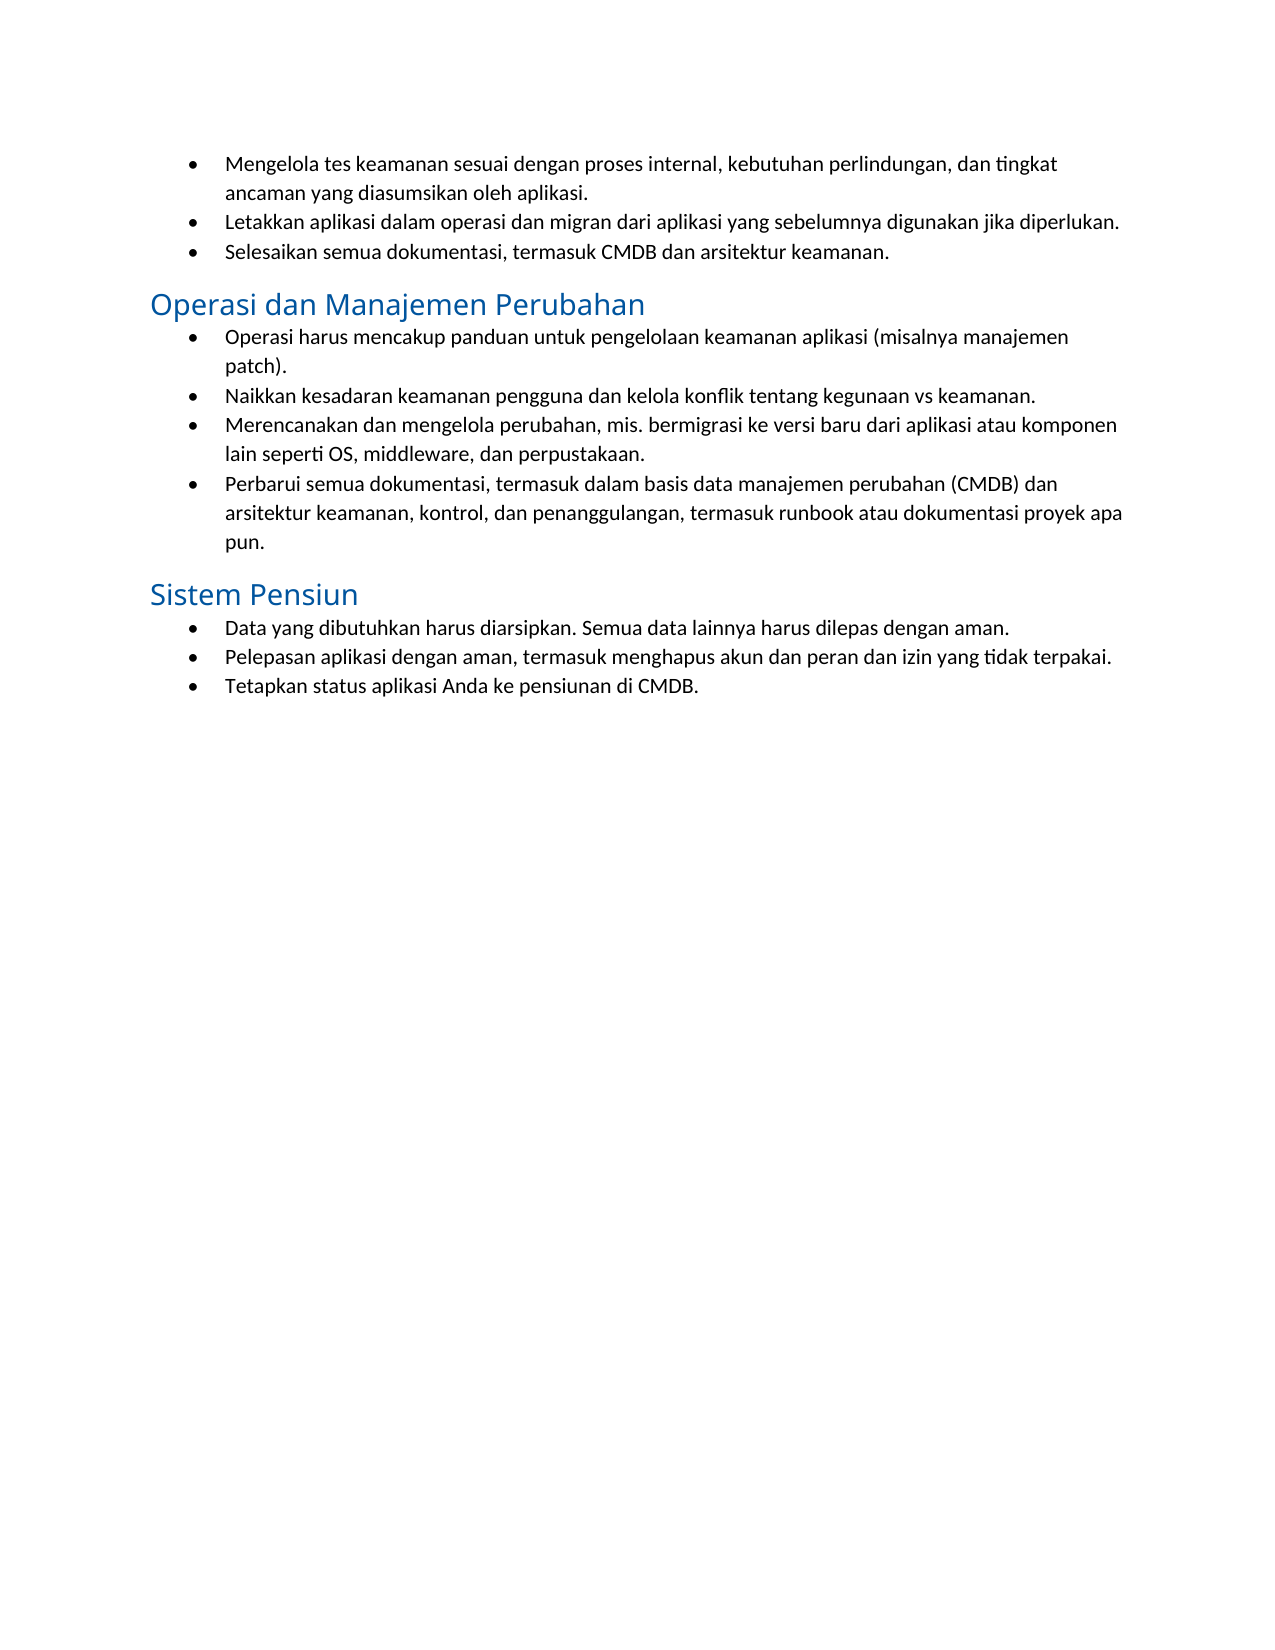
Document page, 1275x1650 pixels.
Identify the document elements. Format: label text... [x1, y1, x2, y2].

list Perbarui semua dokumentasi, termasuk dalam basis data manajemen perubahan (CMDB) dan arsitektur keamanan, kontrol, dan penanggulangan, termasuk runbook atau dokumentasi proyek apa pun. [187, 470, 1125, 555]
list Naikkan kesadaran keamanan pengguna dan kelola konflik tentang kegunaan vs keamanan. [187, 382, 1125, 409]
list Selesaikan semua dokumentasi, termasuk CMDB dan arsitektur keamanan. [187, 238, 1125, 264]
subtitle Operasi dan Manajemen Perubahan [150, 284, 1125, 323]
list Merencanakan dan mengelola perubahan, mis. bermigrasi ke versi baru dari aplikasi atau komponen lain seperti OS, middleware, dan perpustakaan. [187, 411, 1125, 467]
list Mengelola tes keamanan sesuai dengan proses internal, kebutuhan perlindungan, dan tingkat ancaman yang diasumsikan oleh aplikasi. [187, 150, 1125, 206]
list Tetapkan status aplikasi Anda ke pensiunan di CMDB. [187, 672, 1125, 699]
list Data yang dibutuhkan harus diarsipkan. Semua data lainnya harus dilepas dengan aman. [187, 614, 1125, 641]
list Letakkan aplikasi dalam operasi dan migran dari aplikasi yang sebelumnya digunakan jika diperlukan. [187, 208, 1125, 235]
list Operasi harus mencakup panduan untuk pengelolaan keamanan aplikasi (misalnya manajemen patch). [187, 323, 1125, 379]
subtitle Sistem Pensiun [150, 574, 1125, 614]
list Pelepasan aplikasi dengan aman, termasuk menghapus akun dan peran dan izin yang tidak terpakai. [187, 643, 1125, 670]
